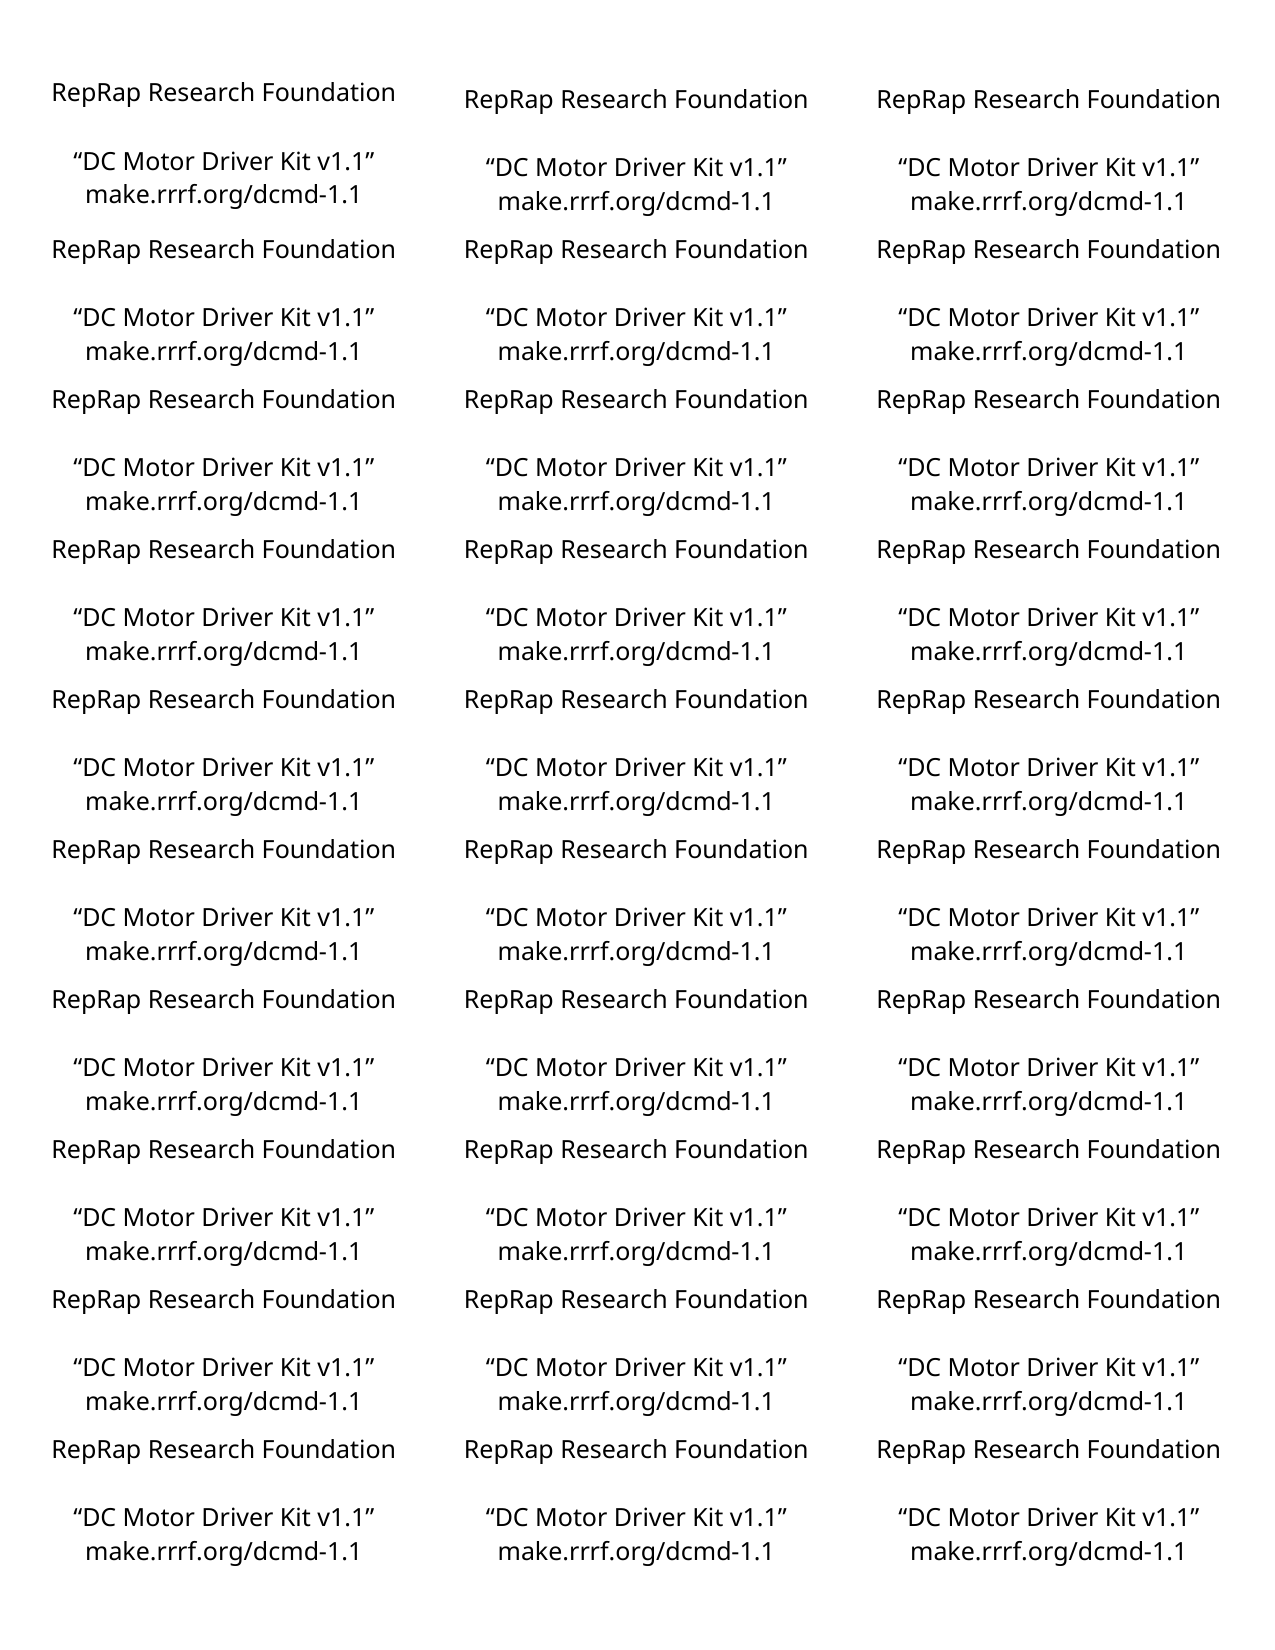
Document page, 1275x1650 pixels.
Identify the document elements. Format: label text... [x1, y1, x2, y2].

table_cell RepRap Research Foundation “DC Motor Driver Kit v1.1” make.rrrf.org/dcmd-1.1 [439, 225, 833, 375]
table_cell [833, 1125, 852, 1275]
table_cell [833, 375, 852, 525]
table_cell RepRap Research Foundation “DC Motor Driver Kit v1.1” make.rrrf.org/dcmd-1.1 [852, 1425, 1246, 1575]
table_cell RepRap Research Foundation “DC Motor Driver Kit v1.1” make.rrrf.org/dcmd-1.1 [27, 825, 421, 975]
table_cell RepRap Research Foundation “DC Motor Driver Kit v1.1” make.rrrf.org/dcmd-1.1 [852, 675, 1246, 825]
table_cell RepRap Research Foundation “DC Motor Driver Kit v1.1” make.rrrf.org/dcmd-1.1 [852, 225, 1246, 375]
table_cell RepRap Research Foundation “DC Motor Driver Kit v1.1” make.rrrf.org/dcmd-1.1 [852, 1125, 1246, 1275]
table_cell [421, 1425, 439, 1575]
table_cell [833, 525, 852, 675]
table_cell RepRap Research Foundation “DC Motor Driver Kit v1.1” make.rrrf.org/dcmd-1.1 [439, 1275, 833, 1425]
table_cell RepRap Research Foundation “DC Motor Driver Kit v1.1” make.rrrf.org/dcmd-1.1 [852, 525, 1246, 675]
table_cell RepRap Research Foundation “DC Motor Driver Kit v1.1” make.rrrf.org/dcmd-1.1 [439, 675, 833, 825]
table_cell RepRap Research Foundation “DC Motor Driver Kit v1.1” make.rrrf.org/dcmd-1.1 [27, 375, 421, 525]
table_cell RepRap Research Foundation “DC Motor Driver Kit v1.1” make.rrrf.org/dcmd-1.1 [439, 1125, 833, 1275]
table_cell [833, 1275, 852, 1425]
table_cell [421, 1125, 439, 1275]
table_header RepRap Research Foundation “DC Motor Driver Kit v1.1” make.rrrf.org/dcmd-1.1 [27, 75, 421, 225]
table_cell RepRap Research Foundation “DC Motor Driver Kit v1.1” make.rrrf.org/dcmd-1.1 [439, 975, 833, 1125]
table_cell RepRap Research Foundation “DC Motor Driver Kit v1.1” make.rrrf.org/dcmd-1.1 [852, 1275, 1246, 1425]
table_cell [833, 675, 852, 825]
table_cell RepRap Research Foundation “DC Motor Driver Kit v1.1” make.rrrf.org/dcmd-1.1 [439, 825, 833, 975]
table_cell [833, 975, 852, 1125]
table_cell RepRap Research Foundation “DC Motor Driver Kit v1.1” make.rrrf.org/dcmd-1.1 [27, 225, 421, 375]
table_cell RepRap Research Foundation “DC Motor Driver Kit v1.1” make.rrrf.org/dcmd-1.1 [439, 1425, 833, 1575]
table_cell [421, 225, 439, 375]
table_cell RepRap Research Foundation “DC Motor Driver Kit v1.1” make.rrrf.org/dcmd-1.1 [439, 525, 833, 675]
table_cell RepRap Research Foundation “DC Motor Driver Kit v1.1” make.rrrf.org/dcmd-1.1 [439, 375, 833, 525]
table_cell RepRap Research Foundation “DC Motor Driver Kit v1.1” make.rrrf.org/dcmd-1.1 [27, 675, 421, 825]
table_cell RepRap Research Foundation “DC Motor Driver Kit v1.1” make.rrrf.org/dcmd-1.1 [27, 1425, 421, 1575]
table_cell RepRap Research Foundation “DC Motor Driver Kit v1.1” make.rrrf.org/dcmd-1.1 [27, 525, 421, 675]
table_header [833, 75, 852, 225]
table_cell [833, 1425, 852, 1575]
table_cell RepRap Research Foundation “DC Motor Driver Kit v1.1” make.rrrf.org/dcmd-1.1 [852, 825, 1246, 975]
table_cell RepRap Research Foundation “DC Motor Driver Kit v1.1” make.rrrf.org/dcmd-1.1 [27, 1125, 421, 1275]
table_cell [421, 675, 439, 825]
table_cell [421, 525, 439, 675]
table_cell RepRap Research Foundation “DC Motor Driver Kit v1.1” make.rrrf.org/dcmd-1.1 [27, 1275, 421, 1425]
table_cell [833, 825, 852, 975]
table_cell RepRap Research Foundation “DC Motor Driver Kit v1.1” make.rrrf.org/dcmd-1.1 [852, 975, 1246, 1125]
table_cell [421, 1275, 439, 1425]
table_cell RepRap Research Foundation “DC Motor Driver Kit v1.1” make.rrrf.org/dcmd-1.1 [852, 375, 1246, 525]
table_header RepRap Research Foundation “DC Motor Driver Kit v1.1” make.rrrf.org/dcmd-1.1 [439, 75, 833, 225]
table_cell [421, 975, 439, 1125]
table_cell [833, 225, 852, 375]
table_cell [421, 825, 439, 975]
table_header RepRap Research Foundation “DC Motor Driver Kit v1.1” make.rrrf.org/dcmd-1.1 [852, 75, 1246, 225]
table_header [421, 75, 439, 225]
table_cell RepRap Research Foundation “DC Motor Driver Kit v1.1” make.rrrf.org/dcmd-1.1 [27, 975, 421, 1125]
table_cell [421, 375, 439, 525]
